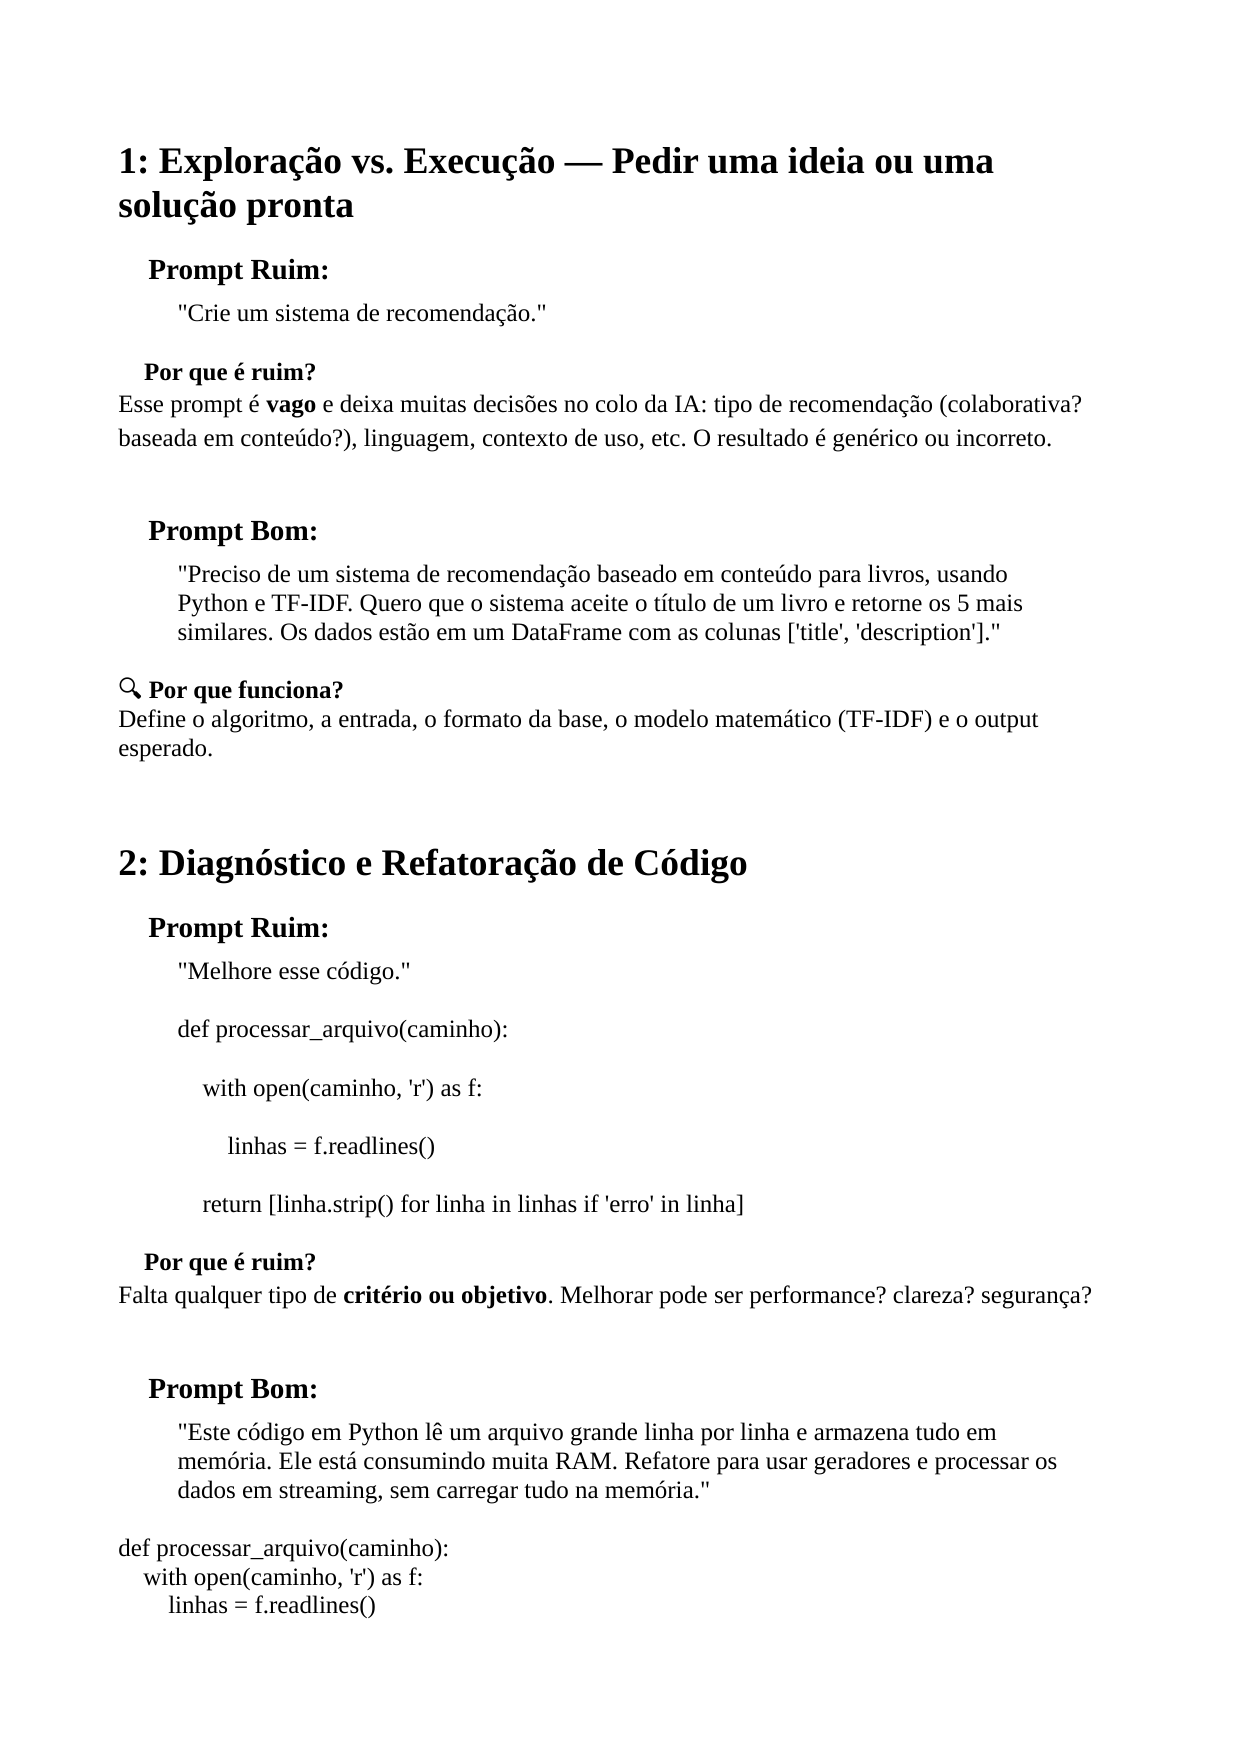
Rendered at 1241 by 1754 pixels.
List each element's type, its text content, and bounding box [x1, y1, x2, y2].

text 🔍 Por que funciona? Define o algoritmo, a entrada, o formato da base, o modelo matemático (TF-IDF) e o output esperado. [118, 675, 1122, 762]
text def processar_arquivo(caminho): [118, 1533, 1122, 1562]
subtitle ❌ Prompt Ruim: [118, 910, 1122, 944]
text 🔎 Por que é ruim? Falta qualquer tipo de critério ou objetivo. Melhorar pode ser performance? clareza? segurança? [118, 1247, 1122, 1309]
text linhas = f.readlines() [118, 1591, 1122, 1619]
subtitle ❌ Prompt Ruim: [118, 252, 1122, 286]
text return [linha.strip() for linha in linhas if 'erro' in linha] [177, 1189, 1063, 1218]
subtitle 2: Diagnóstico e Refatoração de Código [118, 840, 1122, 883]
text "Crie um sistema de recomendação." [177, 298, 1063, 327]
text def processar_arquivo(caminho): [177, 1014, 1063, 1043]
text "Melhore esse código." [177, 956, 1063, 985]
subtitle 1: Exploração vs. Execução — Pedir uma ideia ou uma solução pronta [118, 139, 1122, 225]
text "Preciso de um sistema de recomendação baseado em conteúdo para livros, usando Python e TF-IDF. Quero que o sistema aceite o título de um livro e retorne os 5 mais similares. Os dados estão em um DataFrame com as colunas ['title', 'description']." [177, 559, 1063, 646]
text 🔎 Por que é ruim? Esse prompt é vago e deixa muitas decisões no colo da IA: tipo de recomendação (colaborativa? baseada em conteúdo?), linguagem, contexto de uso, etc. O resultado é genérico ou incorreto. [118, 357, 1122, 451]
text "Este código em Python lê um arquivo grande linha por linha e armazena tudo em memória. Ele está consumindo muita RAM. Refatore para usar geradores e processar os dados em streaming, sem carregar tudo na memória." [177, 1417, 1063, 1503]
text with open(caminho, 'r') as f: [118, 1562, 1122, 1591]
subtitle ✅ Prompt Bom: [118, 513, 1122, 547]
text linhas = f.readlines() [177, 1131, 1063, 1159]
text with open(caminho, 'r') as f: [177, 1073, 1063, 1101]
subtitle ✅ Prompt Bom: [118, 1371, 1122, 1405]
